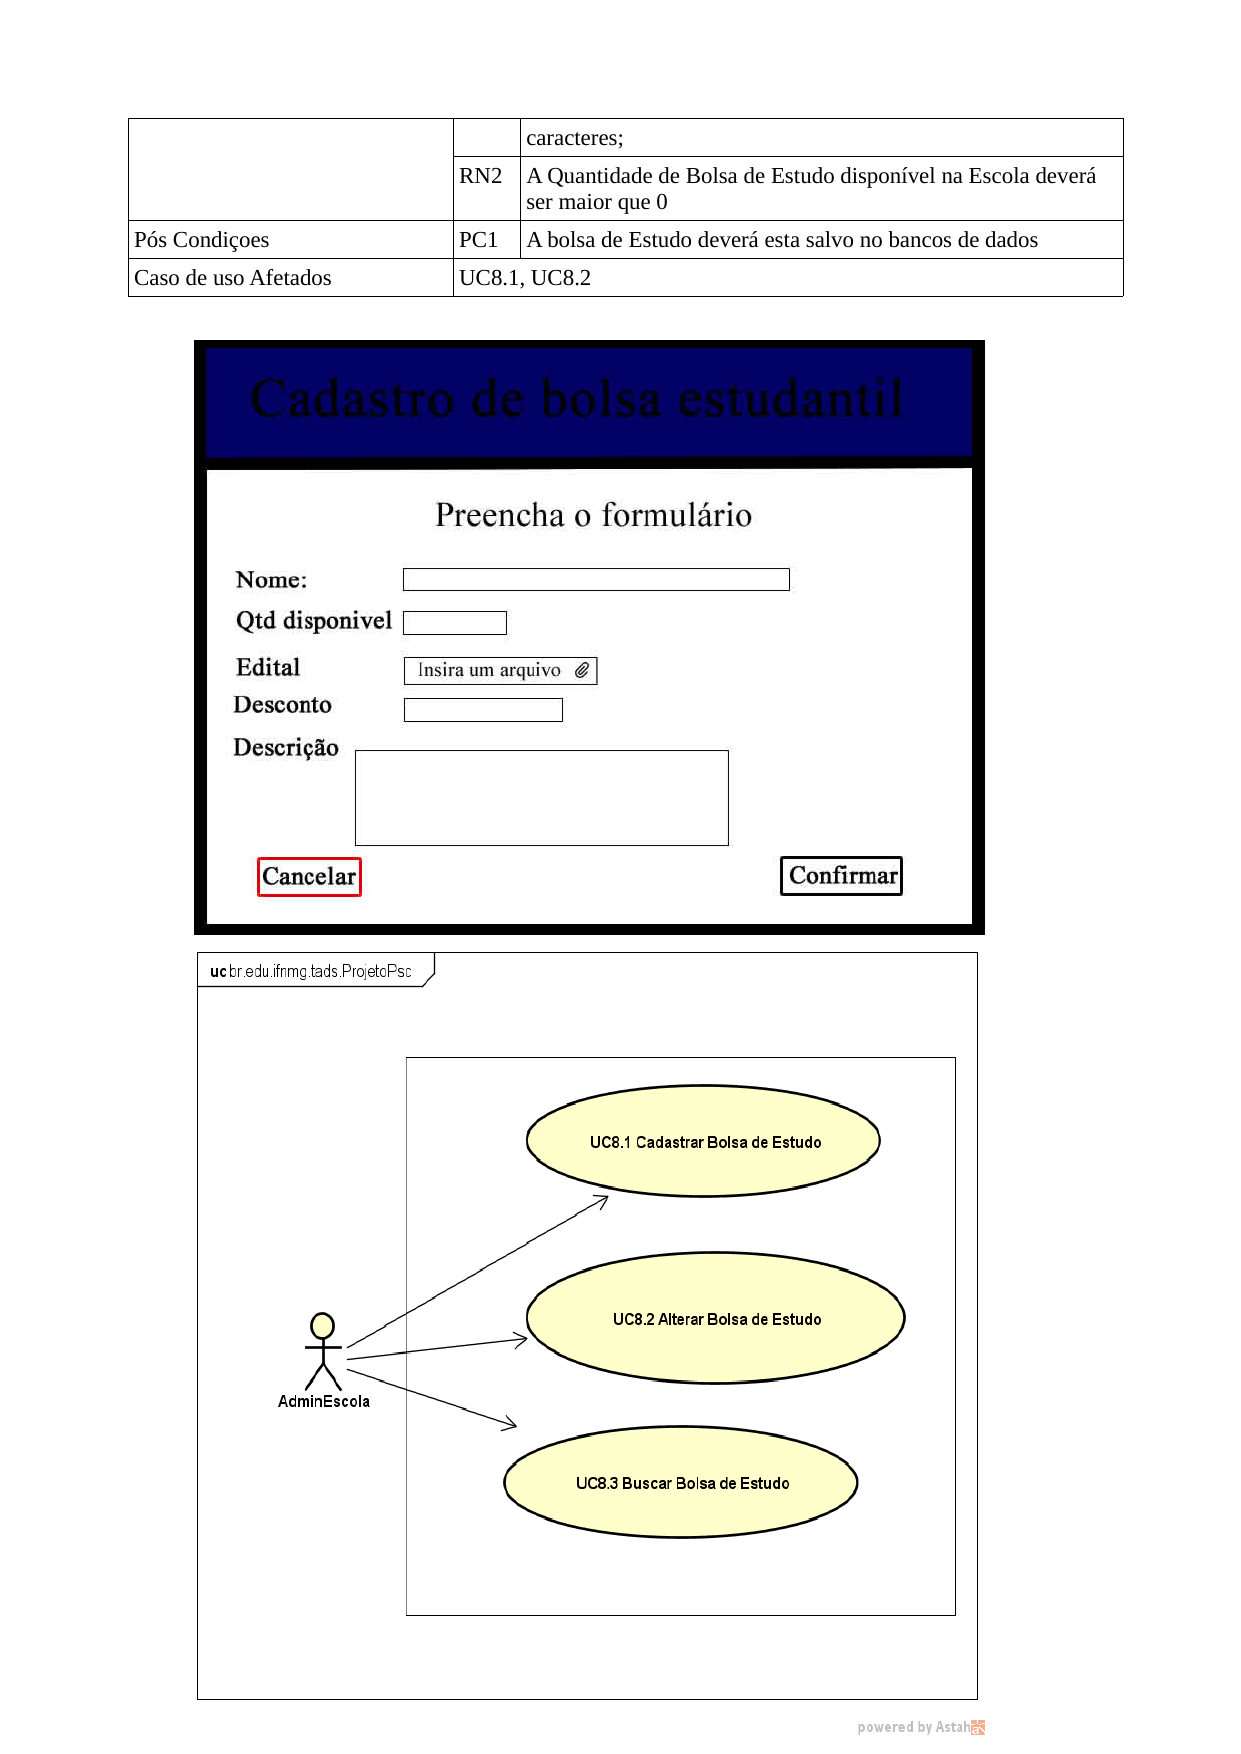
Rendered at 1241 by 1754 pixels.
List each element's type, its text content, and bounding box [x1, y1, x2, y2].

table_cell A Quantidade de Bolsa de Estudo disponível na Escola deverá ser maior que 0 [521, 157, 1123, 220]
table_cell [454, 119, 520, 156]
table_cell UC8.1, UC8.2 [454, 259, 1123, 296]
picture [185, 940, 988, 1741]
table_cell Caso de uso Afetados [129, 259, 453, 296]
table_cell RN2 [454, 157, 520, 220]
table_cell [129, 119, 453, 220]
picture [194, 340, 987, 935]
table_cell PC1 [454, 221, 520, 258]
table_cell caracteres; [521, 119, 1123, 156]
table_cell Pós Condiçoes [129, 221, 453, 258]
table_cell A bolsa de Estudo deverá esta salvo no bancos de dados [521, 221, 1123, 258]
